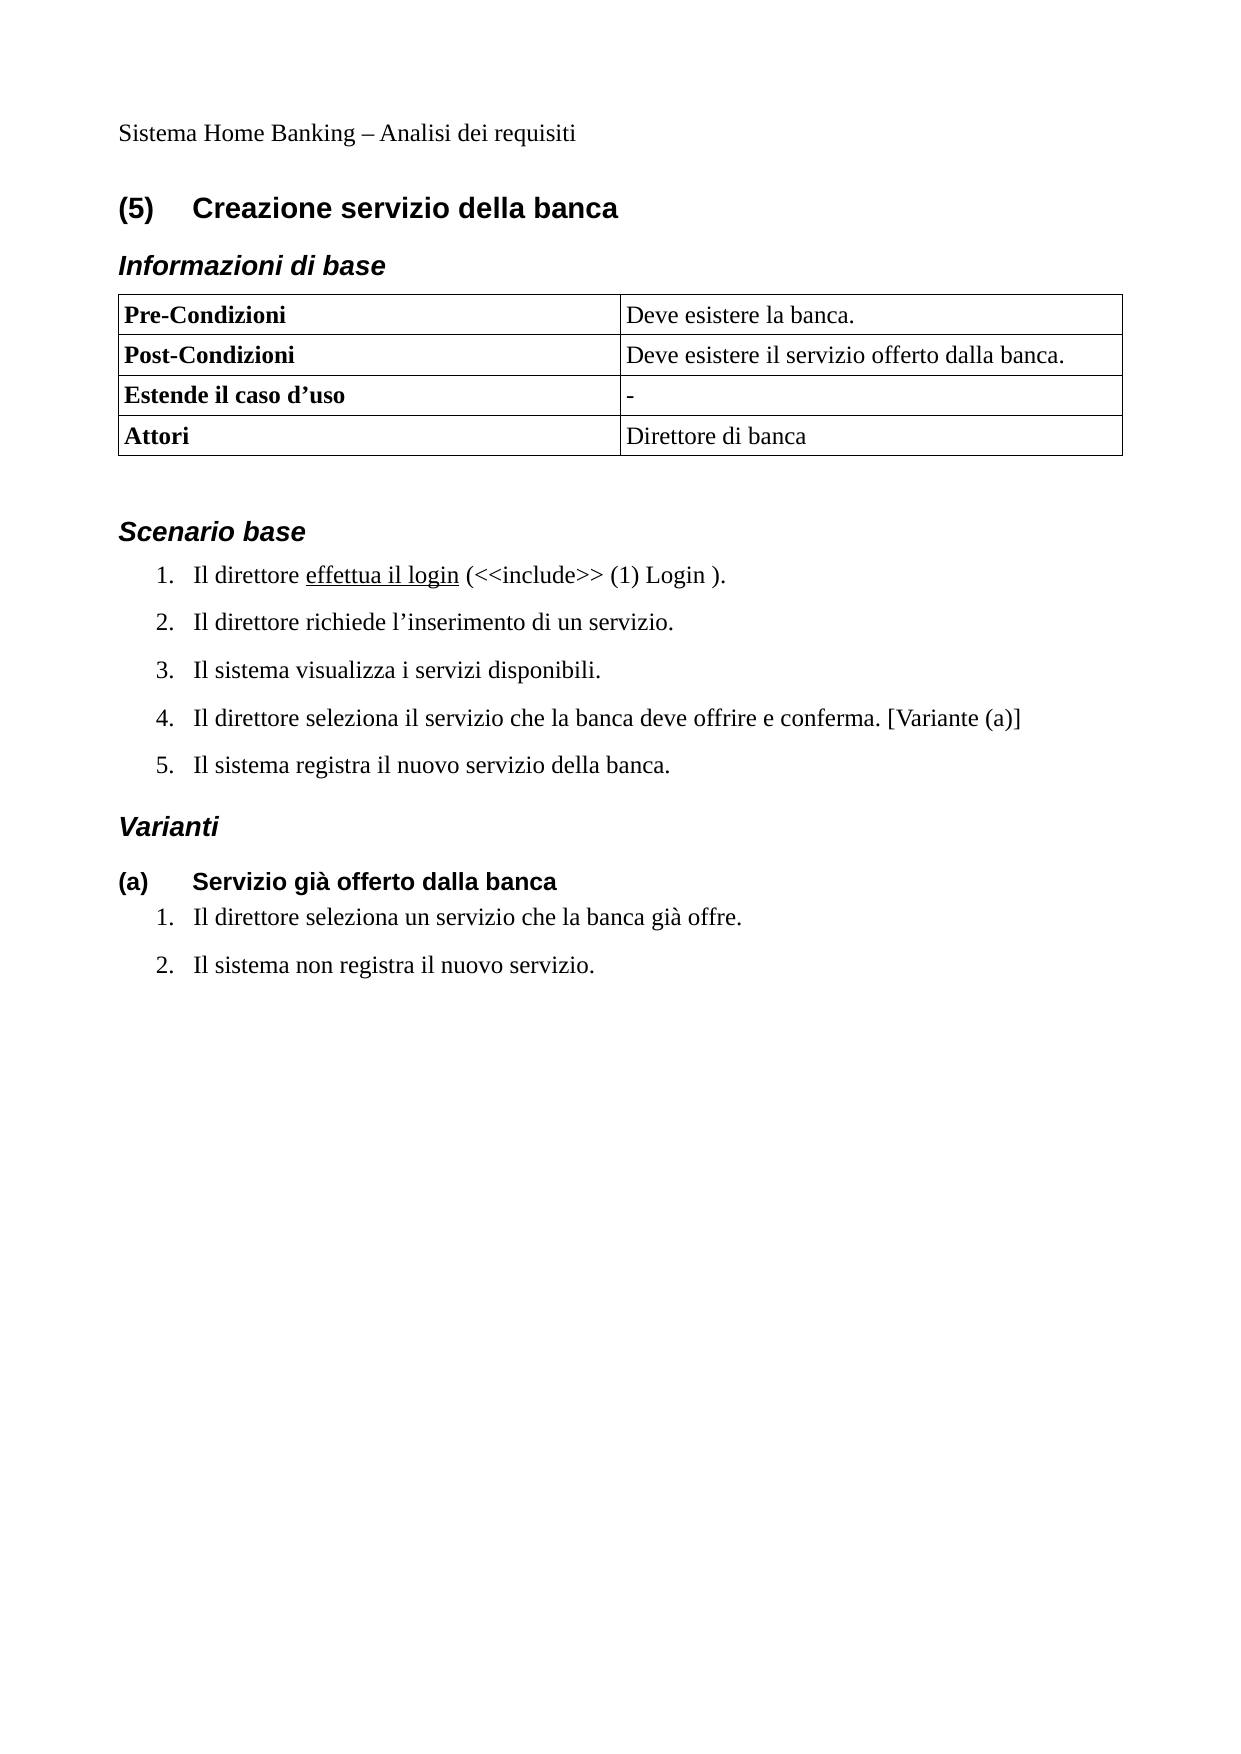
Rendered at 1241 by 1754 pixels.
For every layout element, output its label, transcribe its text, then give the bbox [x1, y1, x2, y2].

list Il sistema non registra il nuovo servizio. [156, 950, 1122, 978]
list Il direttore effettua il login (<<include>> (1) Login ). [156, 560, 1122, 589]
list Il sistema registra il nuovo servizio della banca. [156, 750, 1122, 779]
list Il sistema visualizza i servizi disponibili. [156, 655, 1122, 684]
table_cell - [621, 376, 1122, 415]
subtitle Informazioni di base [118, 250, 1122, 282]
subtitle Scenario base [118, 516, 1122, 547]
table_header Pre-Condizioni [119, 295, 620, 334]
table_cell Estende il caso d’uso [119, 376, 620, 415]
table_cell Deve esistere il servizio offerto dalla banca. [621, 335, 1122, 375]
list Il direttore richiede l’inserimento di un servizio. [156, 607, 1122, 636]
table_cell Attori [119, 416, 620, 455]
list Il direttore seleziona il servizio che la banca deve offrire e conferma. [Variante (a)] [156, 703, 1122, 731]
table_cell Post-Condizioni [119, 335, 620, 375]
subtitle Creazione servizio della banca [118, 191, 1122, 225]
table_cell Direttore di banca [621, 416, 1122, 455]
subtitle Varianti [118, 810, 1122, 842]
table_header Deve esistere la banca. [621, 295, 1122, 334]
list Il direttore seleziona un servizio che la banca già offre. [156, 902, 1122, 931]
subtitle Servizio già offerto dalla banca [118, 867, 1122, 896]
